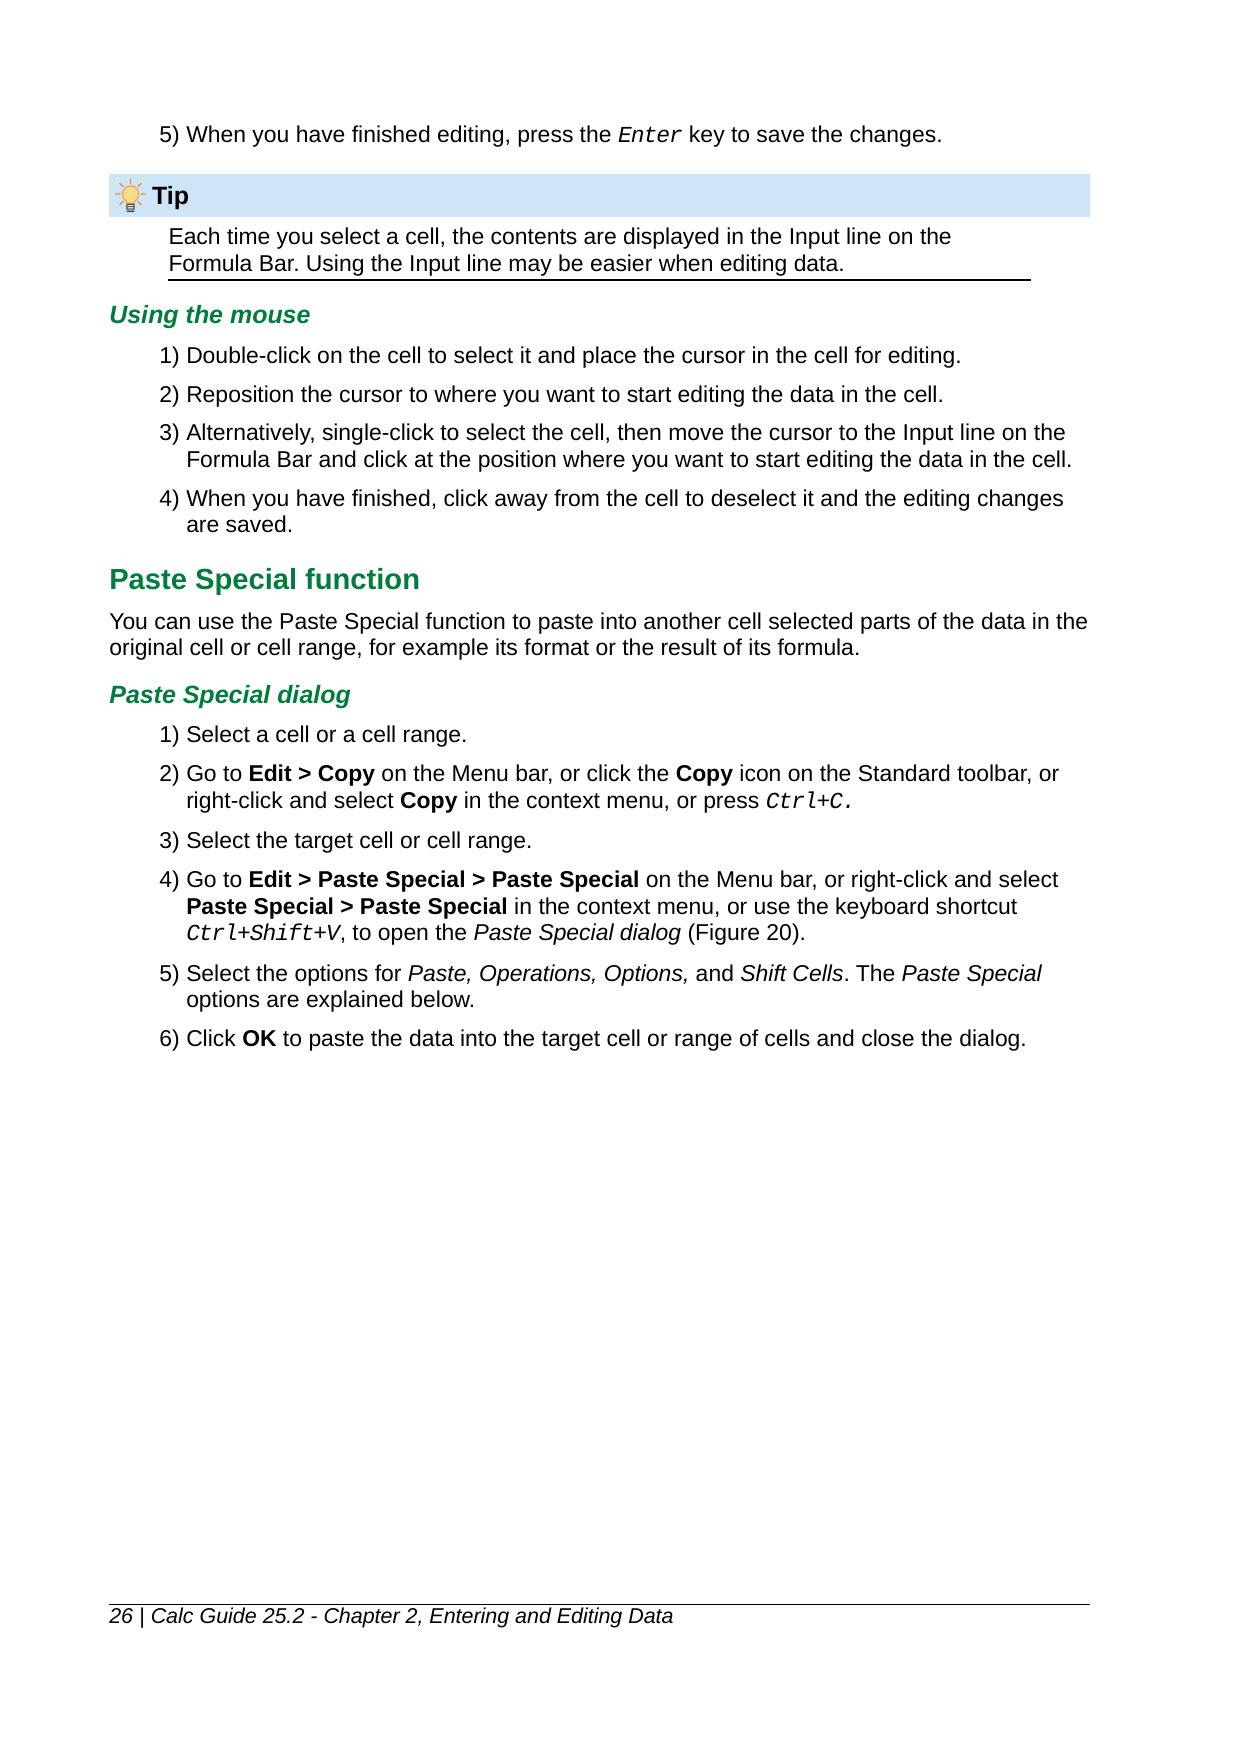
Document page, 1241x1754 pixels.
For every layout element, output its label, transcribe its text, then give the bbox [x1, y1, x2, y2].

text Each time you select a cell, the contents are displayed in the Input line on the Formula Bar. Using the Input line may be easier when editing data. [168, 223, 1031, 279]
list Reposition the cursor to where you want to start editing the data in the cell. [186, 381, 1090, 407]
list Go to Edit > Copy on the Menu bar, or click the Copy icon on the Standard toolbar, or right-click and select Copy in the context menu, or press Ctrl+C. [186, 760, 1090, 815]
subtitle Using the mouse [109, 301, 1090, 329]
list Alternatively, single-click to select the cell, then move the cursor to the Input line on the Formula Bar and click at the position where you want to start editing the data in the cell. [186, 419, 1090, 472]
list Click OK to paste the data into the target cell or range of cells and close the dialog. [186, 1025, 1090, 1051]
list Select the options for Paste, Operations, Options, and Shift Cells. The Paste Special options are explained below. [186, 960, 1090, 1012]
list Double-click on the cell to select it and place the cursor in the cell for editing. [186, 342, 1090, 368]
text You can use the Paste Special function to paste into another cell selected parts of the data in the original cell or cell range, for example its format or the result of its formula. [109, 608, 1090, 661]
list When you have finished, click away from the cell to deselect it and the editing changes are saved. [186, 484, 1090, 537]
list Select a cell or a cell range. [186, 721, 1090, 748]
subtitle Paste Special dialog [109, 680, 1090, 709]
list Select the target cell or cell range. [186, 827, 1090, 854]
subtitle Paste Special function [109, 562, 1090, 596]
list Go to Edit > Paste Special > Paste Special on the Menu bar, or right-click and select Paste Special > Paste Special in the context menu, or use the keyboard shortcut Ctrl+Shift+V, to open the Paste Special dialog (Figure 20). [186, 866, 1090, 947]
subtitle Tip [109, 174, 1090, 217]
list When you have finished editing, press the Enter key to save the changes. [186, 121, 1090, 149]
